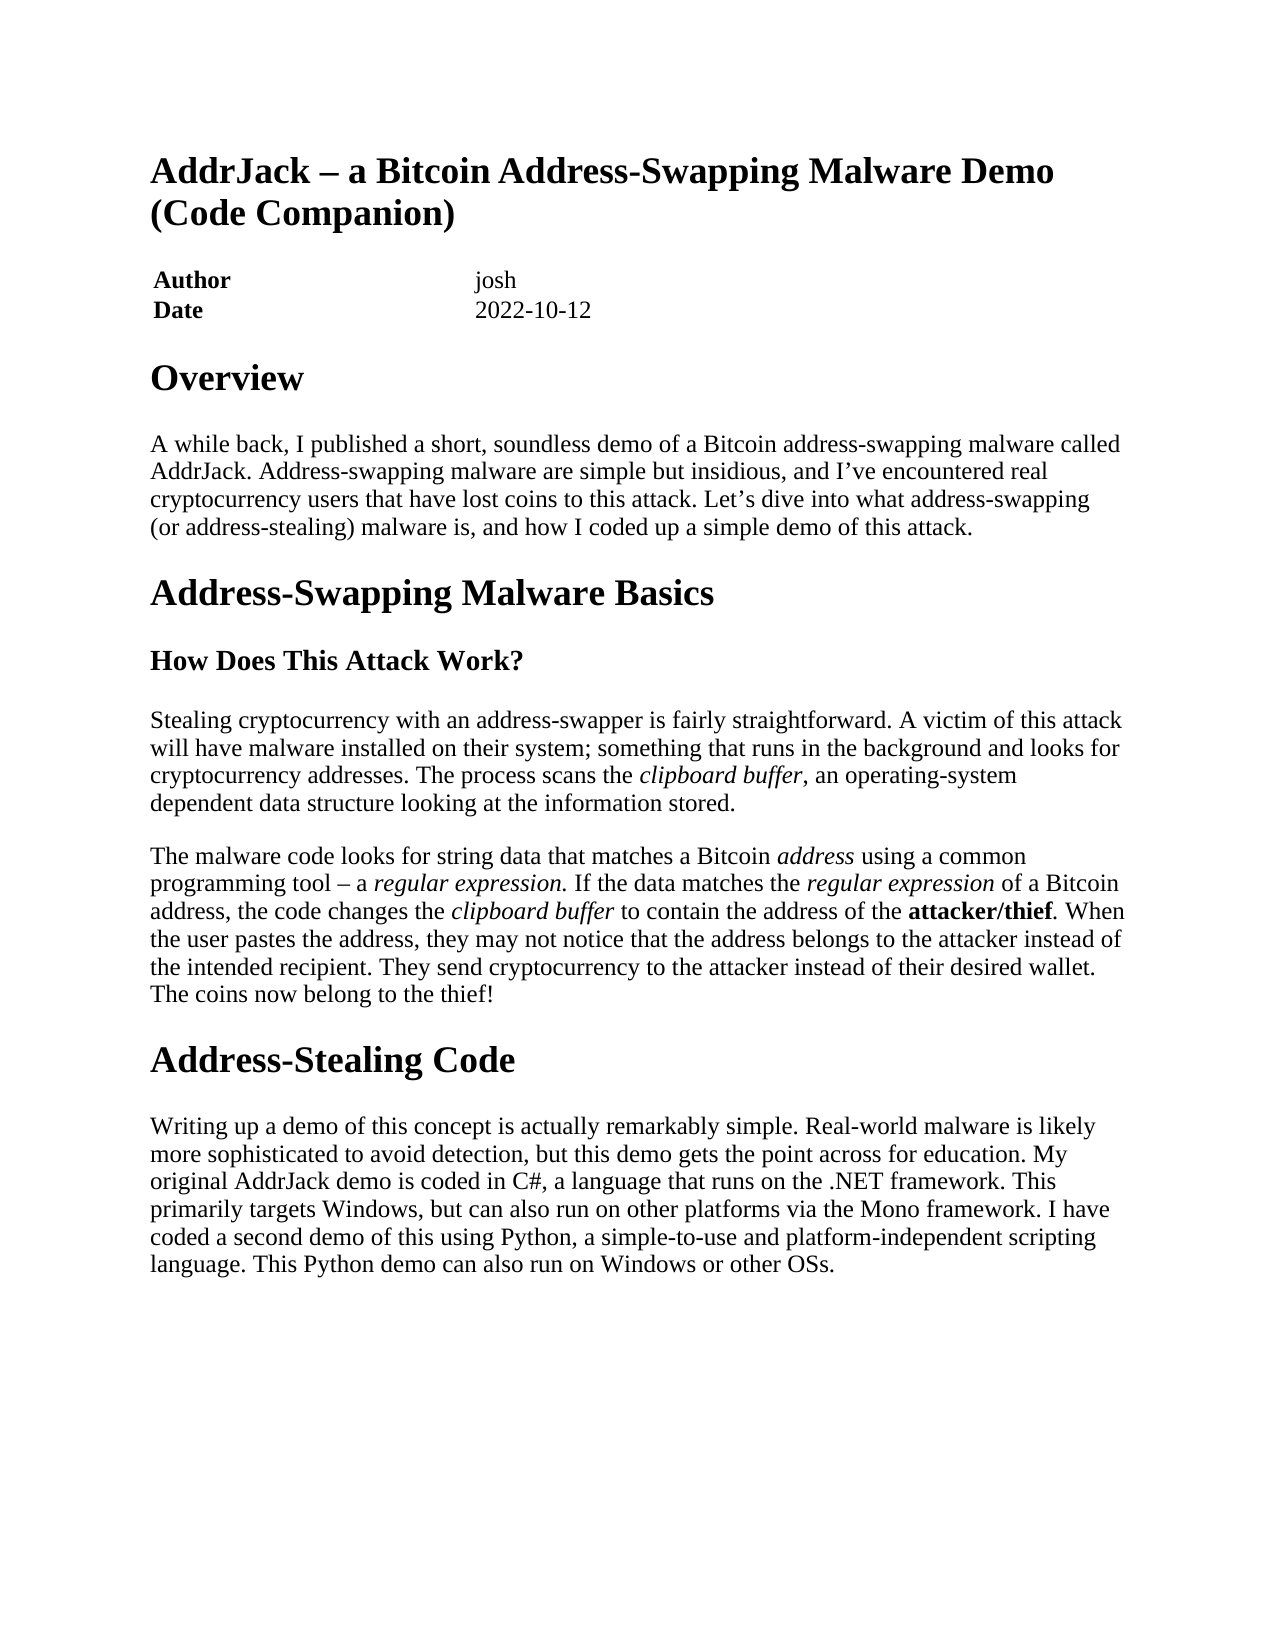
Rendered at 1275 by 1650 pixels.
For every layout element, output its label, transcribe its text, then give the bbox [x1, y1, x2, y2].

text A while back, I published a short, soundless demo of a Bitcoin address-swapping malware called AddrJack. Address-swapping malware are simple but insidious, and I’ve encountered real cryptocurrency users that have lost coins to this attack. Let’s dive into what address-swapping (or address-stealing) malware is, and how I coded up a simple demo of this attack. [150, 430, 1125, 541]
subtitle How Does This Attack Work? [150, 644, 1125, 677]
table_header Author [152, 264, 473, 295]
text The malware code looks for string data that matches a Bitcoin address using a common programming tool – a regular expression. If the data matches the regular expression of a Bitcoin address, the code changes the clipboard buffer to contain the address of the attacker/thief. When the user pastes the address, they may not notice that the address belongs to the attacker instead of the intended recipient. They send cryptocurrency to the attacker instead of their desired wallet. The coins now belong to the thief! [150, 842, 1125, 1008]
text Stealing cryptocurrency with an address-swapper is fairly straightforward. A victim of this attack will have malware installed on their system; something that runs in the background and looks for cryptocurrency addresses. The process scans the clipboard buffer, an operating-system dependent data structure looking at the information stored. [150, 706, 1125, 817]
table_cell Date [152, 295, 473, 326]
table_cell 2022-10-12 [473, 295, 1127, 326]
subtitle Address-Stealing Code [150, 1039, 1125, 1081]
subtitle AddrJack – a Bitcoin Address-Swapping Malware Demo (Code Companion) [150, 150, 1125, 233]
subtitle Address-Swapping Malware Basics [150, 572, 1125, 613]
text Writing up a demo of this concept is actually remarkably simple. Real-world malware is likely more sophisticated to avoid detection, but this demo gets the point across for education. My original AddrJack demo is coded in C#, a language that runs on the .NET framework. This primarily targets Windows, but can also run on other platforms via the Mono framework. I have coded a second demo of this using Python, a simple-to-use and platform-independent scripting language. This Python demo can also run on Windows or other OSs. [150, 1112, 1125, 1278]
table_header josh [473, 264, 1127, 295]
subtitle Overview [150, 357, 1125, 399]
